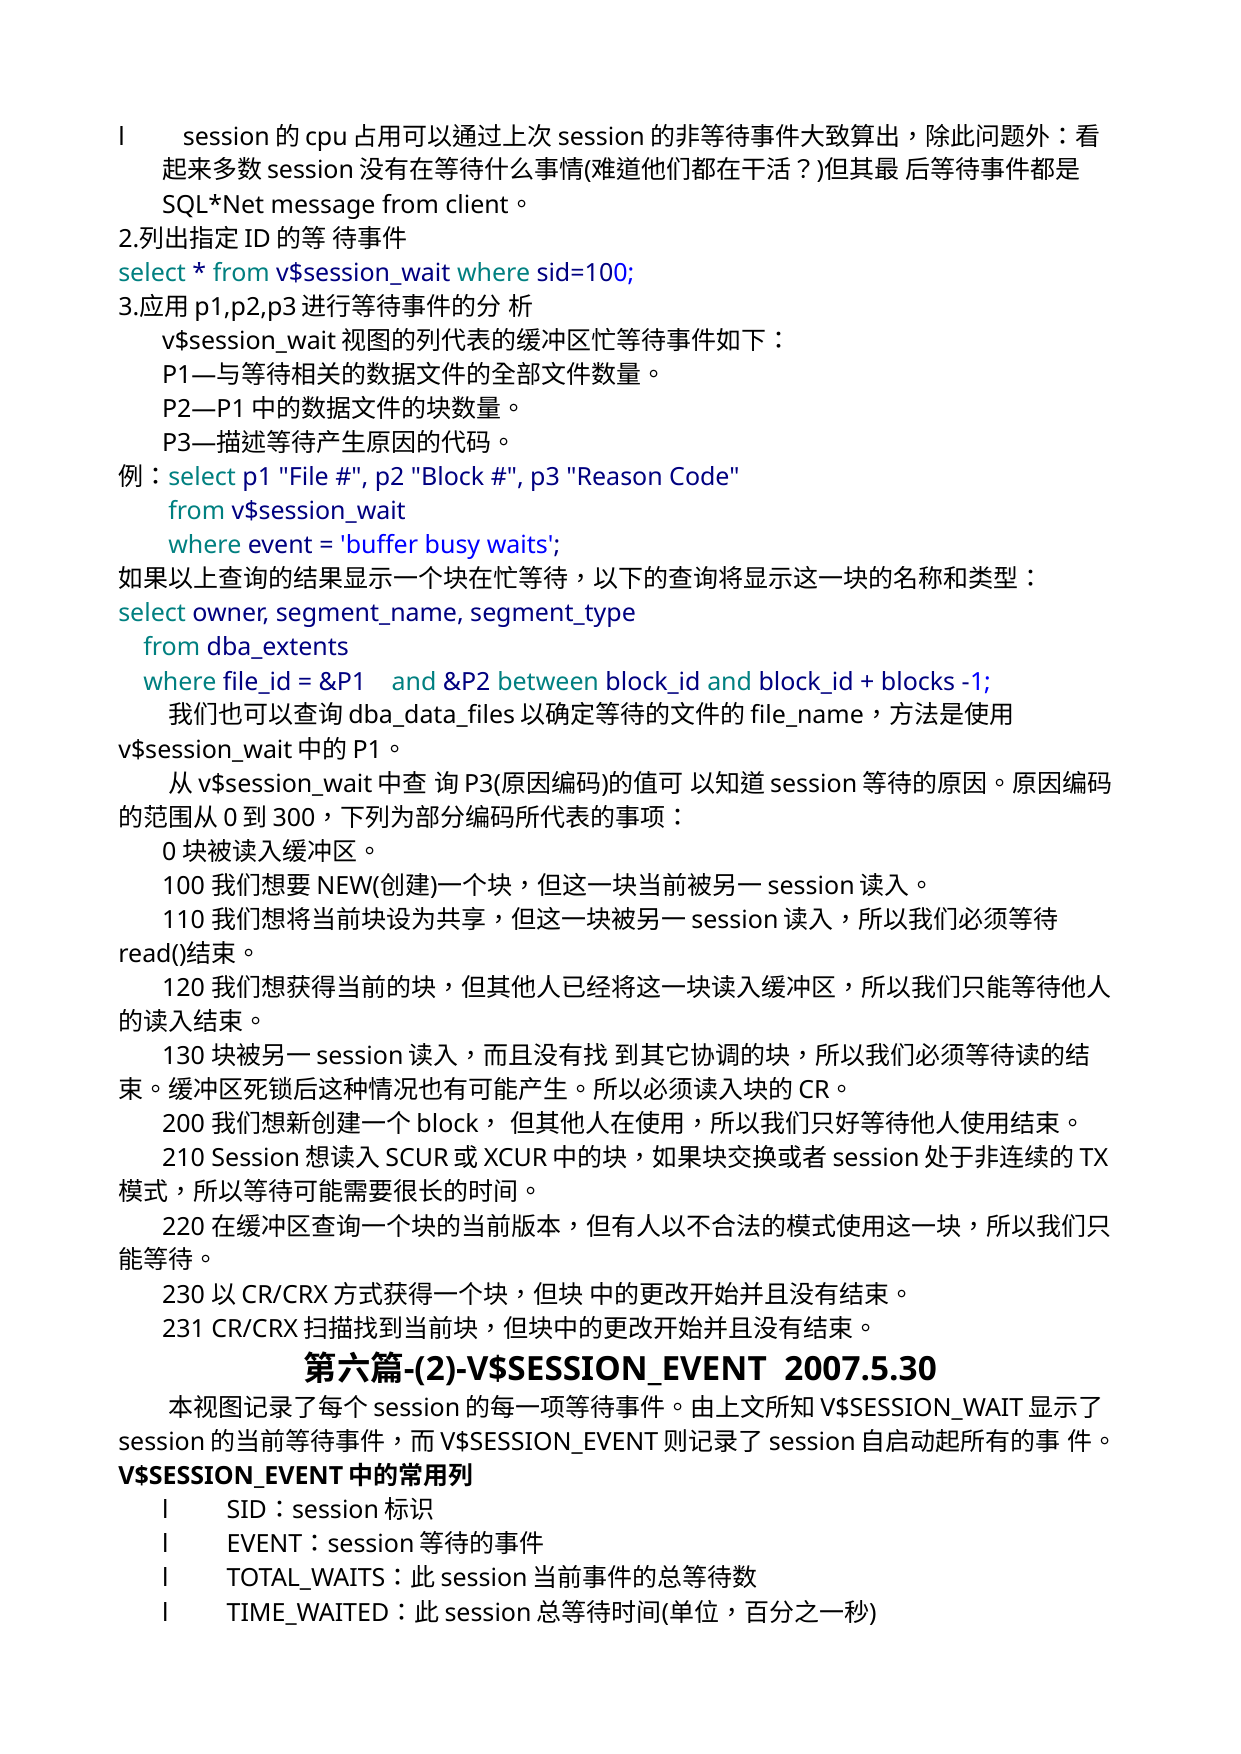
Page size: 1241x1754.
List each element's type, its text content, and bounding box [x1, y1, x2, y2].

text P1—与等待相关的数据文件的全部文件数量。 [118, 357, 1122, 391]
text 130 块被另一session读入，而且没有找 到其它协调的块，所以我们必须等待读的结束。缓冲区死锁后这种情况也有可能产生。所以必须读入块的CR。 [118, 1038, 1122, 1106]
text 本视图记录了每个session的每一项等待事件。由上文所知V$SESSION_WAIT显示了session的当前等待事件，而V$SESSION_EVENT则记录了session自启动起所有的事 件。 [118, 1390, 1122, 1458]
text 200 我们想新创建一个block， 但其他人在使用，所以我们只好等待他人使用结束。 [118, 1106, 1122, 1140]
text l TOTAL_WAITS：此session当前事件的总等待数 [162, 1560, 1122, 1594]
text select * from v$session_wait where sid=100; [118, 254, 1122, 288]
text 例：select p1 "File #", p2 "Block #", p3 "Reason Code" [118, 459, 1122, 493]
text l EVENT：session等待的事件 [162, 1526, 1122, 1560]
text 110 我们想将当前块设为共享，但这一块被另一session读入，所以我们必须等待read()结束。 [118, 902, 1122, 970]
text 从v$session_wait中查 询P3(原因编码)的值可 以知道session等待的原因。原因编码的范围从0到300，下列为部分编码所代表的事项： [118, 765, 1122, 833]
text 0 块被读入缓冲区。 [118, 833, 1122, 867]
text from v$session_wait [118, 493, 1122, 527]
text 100 我们想要NEW(创建)一个块，但这一块当前被另一session读入。 [118, 867, 1122, 902]
text 2.列出指定ID的等 待事件 [118, 220, 1122, 254]
text 231 CR/CRX扫描找到当前块，但块中的更改开始并且没有结束。 [118, 1310, 1122, 1344]
text P3—描述等待产生原因的代码。 [118, 425, 1122, 459]
text 120 我们想获得当前的块，但其他人已经将这一块读入缓冲区，所以我们只能等待他人的读入结束。 [118, 970, 1122, 1038]
text 第六篇-(2)-V$SESSION_EVENT 2007.5.30 [118, 1344, 1122, 1390]
text l session的cpu占用可以通过上次session的非等待事件大致算出，除此问题外：看起来多数session没有在等待什么事情(难道他们都在干活？)但其最 后等待事件都是SQL*Net message from client。 [118, 118, 1122, 220]
text V$SESSION_EVENT中的常用列 [118, 1458, 1122, 1492]
text v$session_wait视图的列代表的缓冲区忙等待事件如下： [118, 322, 1122, 357]
text 3.应用p1,p2,p3进行等待事件的分 析 [118, 288, 1122, 322]
text 我们也可以查询dba_data_files以确定等待的文件的file_name，方法是使用v$session_wait中的P1。 [118, 697, 1122, 765]
text P2—P1中的数据文件的块数量。 [118, 391, 1122, 425]
text select owner, segment_name, segment_type [118, 595, 1122, 629]
text from dba_extents [118, 629, 1122, 663]
text l TIME_WAITED：此session总等待时间(单位，百分之一秒) [162, 1594, 1122, 1628]
text 230 以CR/CRX方式获得一个块，但块 中的更改开始并且没有结束。 [118, 1276, 1122, 1310]
text 如果以上查询的结果显示一个块在忙等待，以下的查询将显示这一块的名称和类型： [118, 561, 1122, 595]
text l SID：session标识 [162, 1492, 1122, 1526]
text 210 Session想读入SCUR或XCUR中的块，如果块交换或者session处于非连续的TX模式，所以等待可能需要很长的时间。 [118, 1140, 1122, 1208]
text where file_id = &P1 and &P2 between block_id and block_id + blocks -1; [118, 663, 1122, 697]
text 220 在缓冲区查询一个块的当前版本，但有人以不合法的模式使用这一块，所以我们只能等待。 [118, 1208, 1122, 1276]
text where event = 'buffer busy waits'; [118, 527, 1122, 561]
